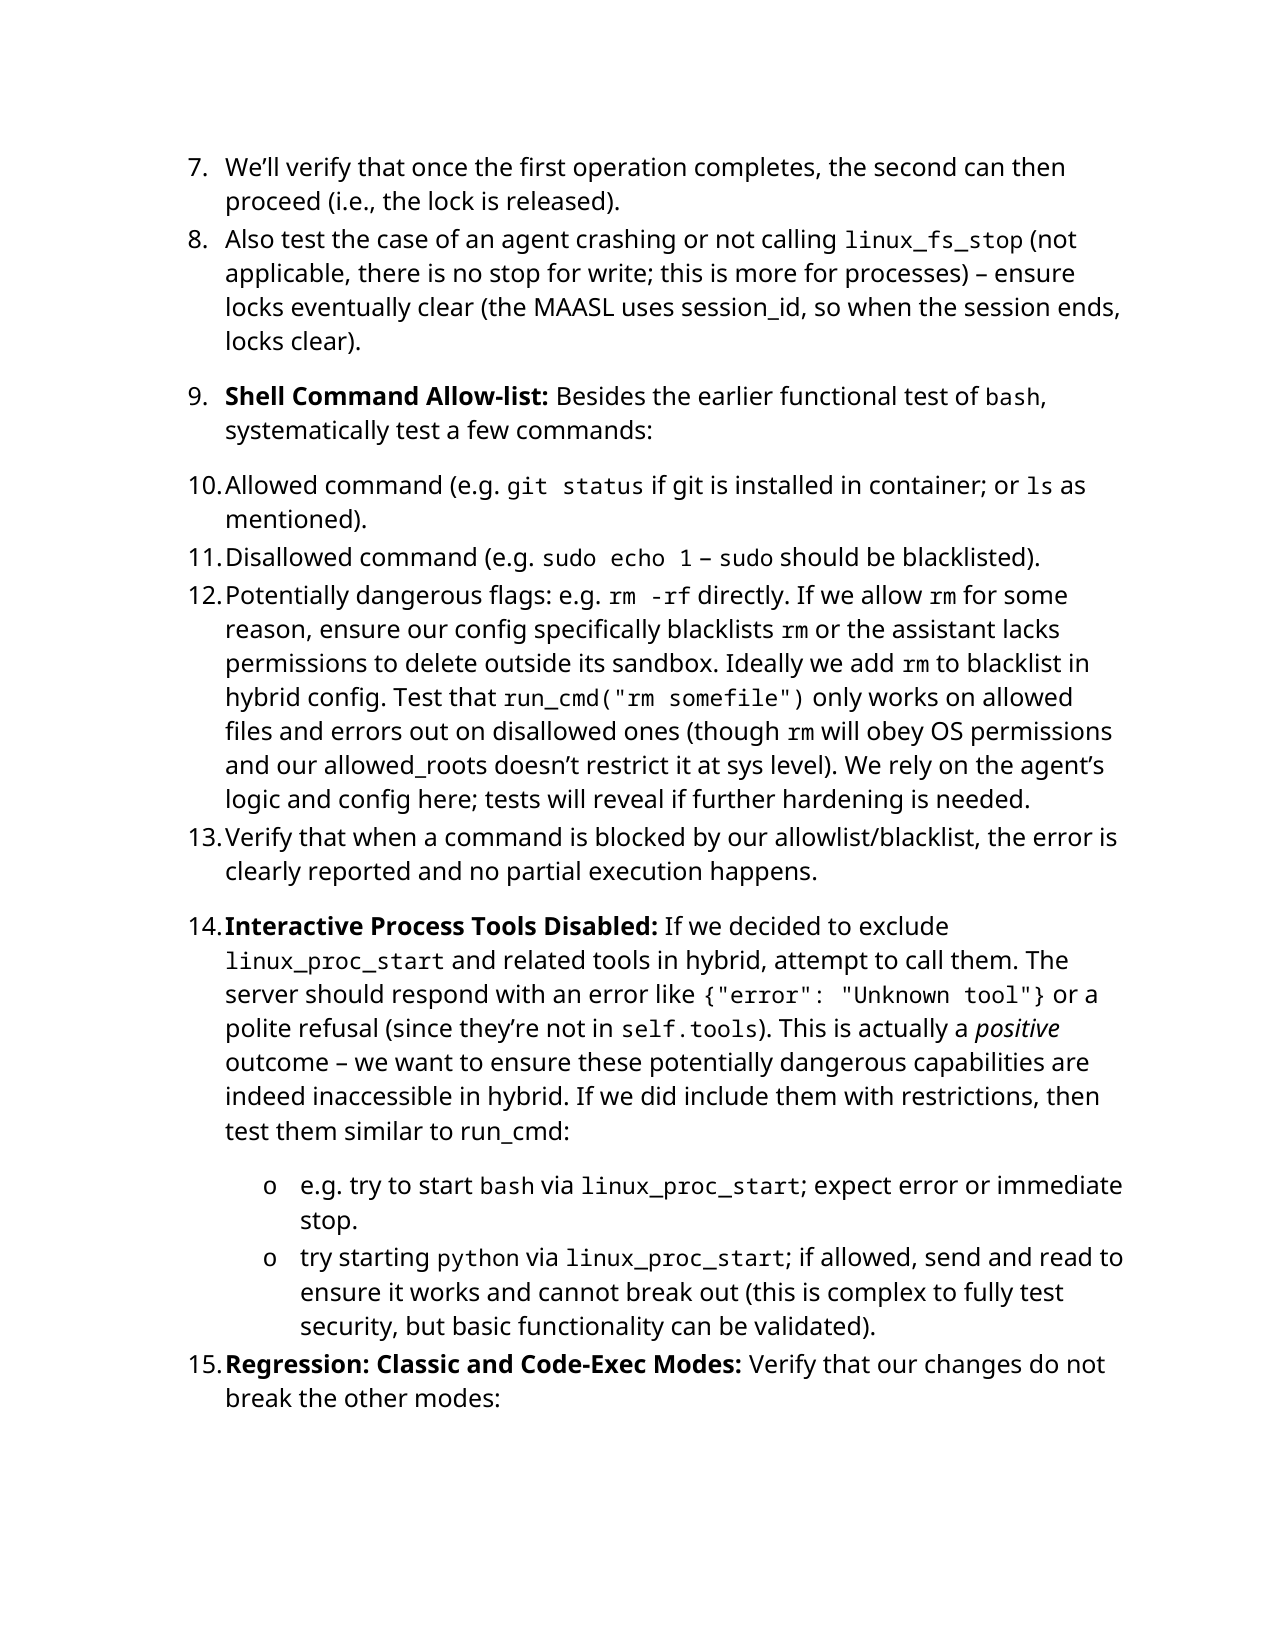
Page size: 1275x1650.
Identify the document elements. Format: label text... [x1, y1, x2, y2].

list Also test the case of an agent crashing or not calling linux_fs_stop (not applicable, there is no stop for write; this is more for processes) – ensure locks eventually clear (the MAASL uses session_id, so when the session ends, locks clear). [187, 222, 1125, 358]
list We’ll verify that once the first operation completes, the second can then proceed (i.e., the lock is released). [187, 150, 1125, 218]
list Allowed command (e.g. git status if git is installed in container; or ls as mentioned). [187, 468, 1125, 536]
list Interactive Process Tools Disabled: If we decided to exclude linux_proc_start and related tools in hybrid, attempt to call them. The server should respond with an error like {"error": "Unknown tool"} or a polite refusal (since they’re not in self.tools). This is actually a positive outcome – we want to ensure these potentially dangerous capabilities are indeed inaccessible in hybrid. If we did include them with restrictions, then test them similar to run_cmd: [187, 909, 1125, 1147]
list Potentially dangerous flags: e.g. rm -rf directly. If we allow rm for some reason, ensure our config specifically blacklists rm or the assistant lacks permissions to delete outside its sandbox. Ideally we add rm to blacklist in hybrid config. Test that run_cmd("rm somefile") only works on allowed files and errors out on disallowed ones (though rm will obey OS permissions and our allowed_roots doesn’t restrict it at sys level). We rely on the agent’s logic and config here; tests will reveal if further hardening is needed. [187, 578, 1125, 816]
list e.g. try to start bash via linux_proc_start; expect error or immediate stop. [262, 1168, 1125, 1236]
list Shell Command Allow-list: Besides the earlier functional test of bash, systematically test a few commands: [187, 379, 1125, 447]
list Regression: Classic and Code-Exec Modes: Verify that our changes do not break the other modes: [187, 1346, 1125, 1414]
list try starting python via linux_proc_start; if allowed, send and read to ensure it works and cannot break out (this is complex to fully test security, but basic functionality can be validated). [262, 1240, 1125, 1342]
list Disallowed command (e.g. sudo echo 1 – sudo should be blacklisted). [187, 540, 1125, 574]
list Verify that when a command is blocked by our allowlist/blacklist, the error is clearly reported and no partial execution happens. [187, 820, 1125, 888]
